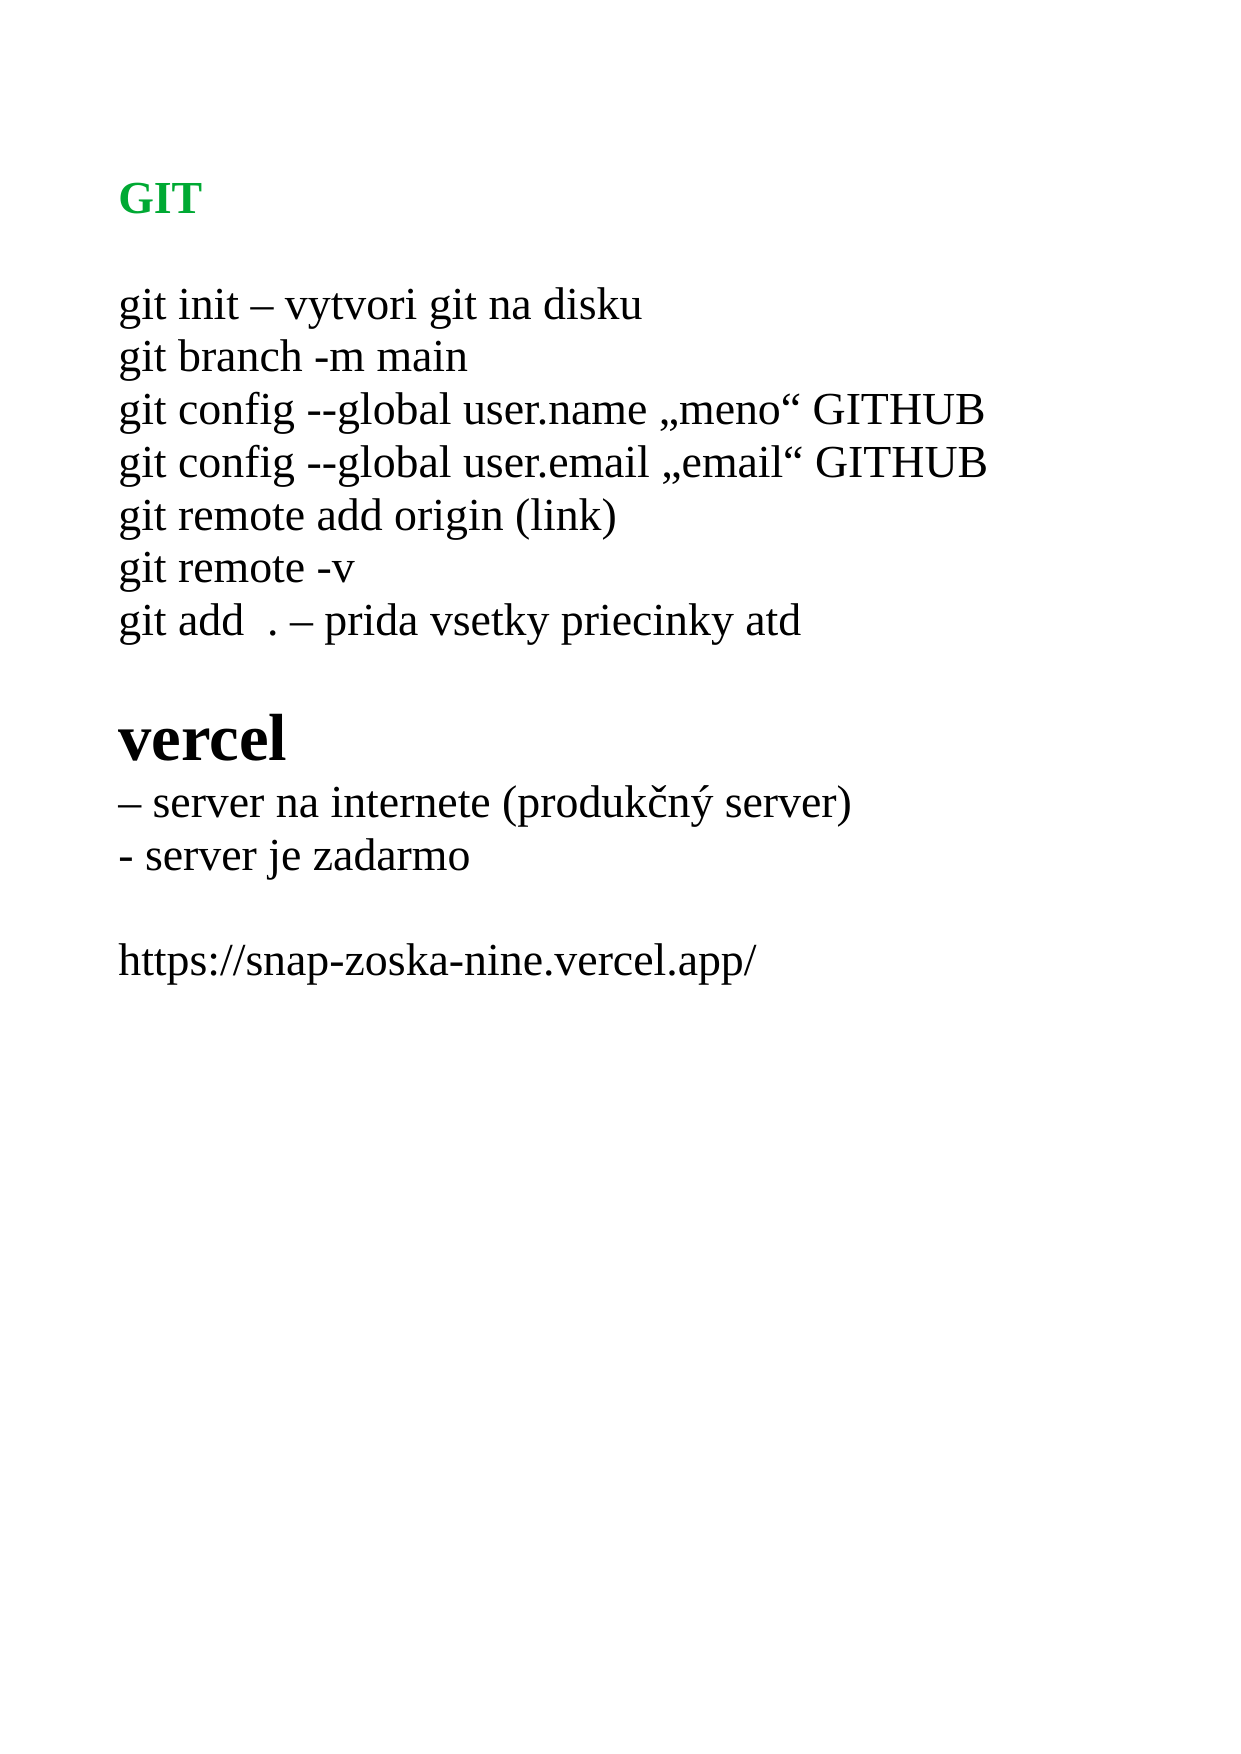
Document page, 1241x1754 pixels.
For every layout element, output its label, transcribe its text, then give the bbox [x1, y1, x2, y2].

text vercel [118, 698, 1122, 774]
text - server je zadarmo [118, 827, 1122, 880]
text git add . – prida vsetky priecinky atd [118, 592, 1122, 645]
text https://snap-zoska-nine.vercel.app/ [118, 933, 1122, 985]
text git init – vytvori git na disku [118, 276, 1122, 329]
text git branch -m main [118, 329, 1122, 382]
text GIT [118, 171, 1122, 223]
text git remote add origin (link) [118, 487, 1122, 540]
text git config --global user.name „meno“ GITHUB [118, 382, 1122, 434]
text – server na internete (produkčný server) [118, 774, 1122, 827]
text git remote -v [118, 540, 1122, 592]
text git config --global user.email „email“ GITHUB [118, 434, 1122, 487]
